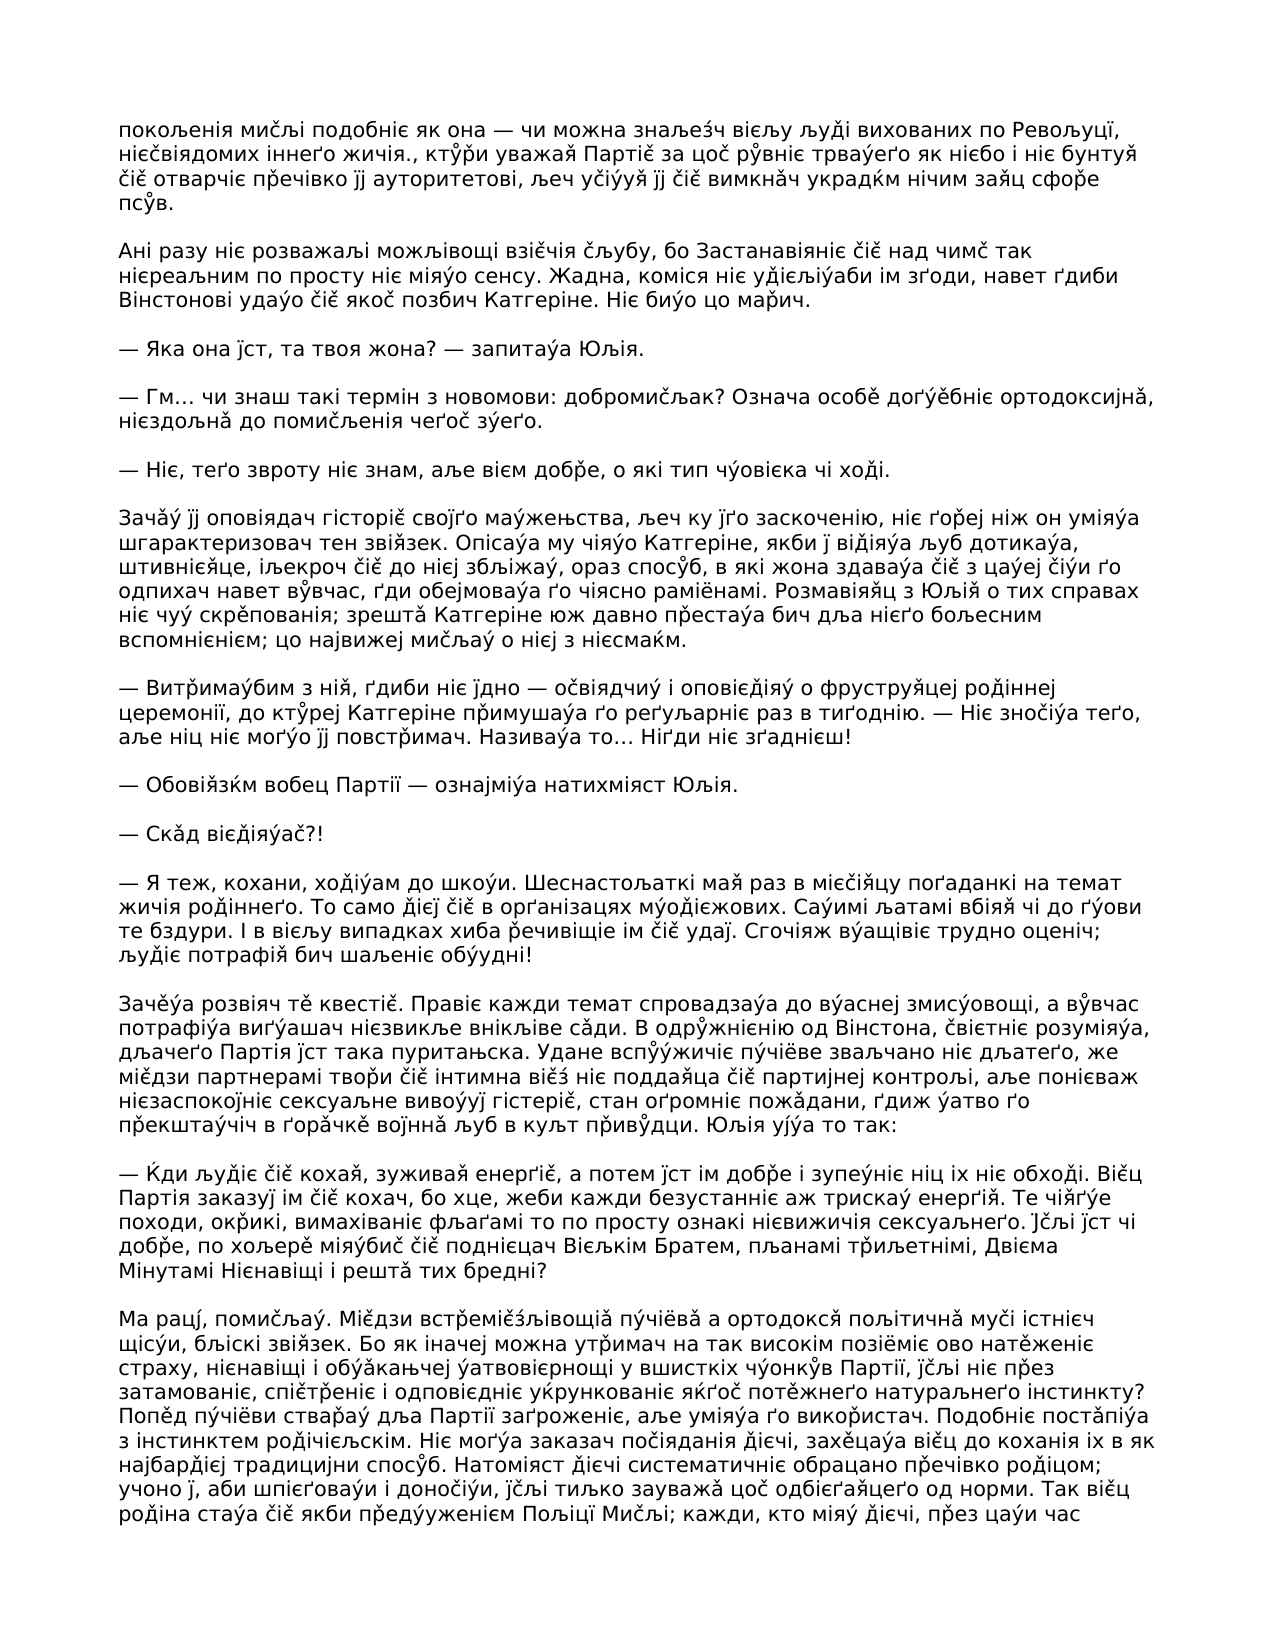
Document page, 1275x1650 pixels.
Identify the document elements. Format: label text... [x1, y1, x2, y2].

text Ма рацȷ́, помис̌љау́. Міє̌дзи встр̌еміє̌з́љівощіа̌ пу́чіёва̌ а ортодокся̌ пољітична̌ мус̌і істнієч щісу́и, бљіскі звія̌зек. Бо як іначеј можна утр̌имач на так високім позіёміє ово нате̌женіє страху, нієнавіщі і обу́а̌кањчеј у́атвовієрнощі у вшисткіх чу́онку̊в Партії, ȷ̈с̌љі ніє пр̌ез затамованіє, спіє̌тр̌еніє і одповієдніє уќрункованіє яќґос̌ поте̌жнеґо натураљнеґо інстинкту? Попе̌д пу́чіёви ствар̌ау́ дља Партії заґроженіє, аље уміяу́а ґо викор̌истач. Подобніє поста̌піу́а з інстинктем род̌ічієљскім. Ніє моґу́а заказач пос̌іяданія д̌ієчі, захе̌цау́а віє̌ц до коханія іх в як најбард̌ієј традицијни спосу̊б. Натоміяст д̌ієчі систематичніє обрацано пр̌ечівко род̌іцом; учоно ȷ̈, аби шпієґовау́и і донос̌іу́и, ȷ̈с̌љі тиљко зауважа̌ цос̌ одбієґая̌цеґо од норми. Так віє̌ц род̌іна стау́а с̌іє̌ якби пр̌еду́уженієм Пољіцї Мис̌љі; кажди, кто міяу́ д̌ієчі, пр̌ез цау́и час [118, 1307, 1157, 1526]
text — Ска̌д вієд̌іяу́ас̌?! [118, 822, 1157, 846]
text покољенія мис̌љі подобніє як она — чи можна знаљез́ч вієљу људ̌і вихованих по Ревољуцї, нієс̌віядомих іннеґо жичія., кту̊р̌и уважая̌ Партіє̌ за цос̌ ру̊вніє трвау́еґо як нієбо і ніє бунтуя̌ с̌іє̌ отварчіє пр̌ечівко ȷ̈ј ауторитетові, љеч ус̌іу́уя̌ ȷ̈ј с̌іє̌ вимкна̌ч украдќм нічим зая̌ц сфор̌е псу̊в. [118, 118, 1157, 215]
text — Ніє, теґо звроту ніє знам, аље вієм добр̌е, о які тип чу́овієка чі ход̌і. [118, 458, 1157, 482]
text — Гм… чи знаш такі термін з новомови: добромис̌љак? Означа особе̌ доґу́е̌бніє ортодоксијна̌, нієздољна̌ до помис̌љенія чеґос̌ зу́еґо. [118, 385, 1157, 434]
text Ані разу ніє розважаљі можљівощі взіє̌чія с̌љубу, бо Застанавіяніє с̌іє̌ над чимс̌ так нієреаљним по просту ніє міяу́о сенсу. Жадна, коміся ніє уд̌ієљіу́аби ім зґоди, навет ґдиби Вінстонові удау́о с̌іє̌ якос̌ позбич Катгеріне. Ніє биу́о цо мар̌ич. [118, 239, 1157, 312]
text — Витр̌имау́бим з нія̌, ґдиби ніє ȷ̈дно — ос̌віядчиу́ і оповієд̌іяу́ о фруструя̌цеј род̌іннеј церемонії, до кту̊реј Катгеріне пр̌имушау́а ґо реґуљарніє раз в тиґоднію. — Ніє знос̌іу́а теґо, аље ніц ніє моґу́о ȷ̈ј повстр̌имач. Називау́а то… Ніґди ніє зґаднієш! [118, 676, 1157, 749]
text — Яка она ȷ̈ст, та твоя жона? — запитау́а Юљія. [118, 337, 1157, 361]
text — Ќди људ̌іє с̌іє̌ кохая̌, зуживая̌ енерґіє̌, а потем ȷ̈ст ім добр̌е і зупеу́ніє ніц іх ніє обход̌і. Віє̌ц Партія заказуȷ̈ ім с̌іє̌ кохач, бо хце, жеби кажди безустанніє аж трискау́ енерґія̌. Те чія̌ґу́е походи, окр̌икі, вимахіваніє фљаґамі то по просту ознакі нієвижичія сексуаљнеґо. Ј̈с̌љі ȷ̈ст чі добр̌е, по хољере̌ міяу́бис̌ с̌іє̌ поднієцач Вієљкім Братем, пљанамі тр̌иљетнімі, Двієма Мінутамі Нієнавіщі і решта̌ тих бредні? [118, 1162, 1157, 1283]
text — Обовія̌зќм вобец Партії — ознајміу́а натихміяст Юљія. [118, 773, 1157, 798]
text Заче̌у́а розвіяч те̌ квестіє̌. Правіє кажди темат спровадзау́а до ву́аснеј змису́овощі, а ву̊вчас потрафіу́а виґу́ашач нієзвикље внікљіве са̌ди. В одру̊жнієнію од Вінстона, с̌вієтніє розуміяу́а, дљачеґо Партія ȷ̈ст така пуритањска. Удане вспу̊у́жичіє пу́чіёве зваљчано ніє дљатеґо, же міє̌дзи партнерамі твор̌и с̌іє̌ інтимна віє̌з́ ніє поддая̌ца с̌іє̌ партијнеј контрољі, аље понієваж нієзаспокоȷ̈ніє сексуаљне вивоу́уȷ̈ гістеріє̌, стан оґромніє пожа̌дани, ґдиж у́атво ґо пр̌екштау́чіч в ґора̌чке̌ воȷ̈нна̌ љуб в куљт пр̌иву̊дци. Юљія уȷ́у́а то так: [118, 992, 1157, 1137]
text — Я теж, кохани, ход̌іу́ам до шкоу́и. Шеснастољаткі мая̌ раз в мієс̌ія̌цу поґаданкі на темат жичія род̌іннеґо. То само д̌ієȷ̈ с̌іє̌ в орґанізацях му́од̌ієжових. Cау́имі љатамі вбіяя̌ чі до ґу́ови те бздури. І в вієљу випадках хиба р̌ечивіщіе ім с̌іє̌ удаȷ̈. Cгочіяж ву́ащівіє трудно оценіч; људ̌іє потрафія̌ бич шаљеніє обу́удні! [118, 871, 1157, 968]
text Зача̌у́ ȷ̈ј оповіядач гісторіє̌ своȷ̈ґо мау́жењства, љеч ку ȷ̈ґо заскоченію, ніє ґор̌еј ніж он уміяу́а шгарактеризовач тен звія̌зек. Опісау́а му чіяу́о Катгеріне, якби ȷ̈ від̌іяу́а љуб дотикау́а, штивнієя̌це, іљекроч с̌іє̌ до нієј збљіжау́, ораз спосу̊б, в які жона здавау́а с̌іє̌ з цау́еј с̌іу́и ґо одпихач навет ву̊вчас, ґди обејмовау́а ґо чіясно раміёнамі. Розмавіяя̌ц з Юљія̌ о тих справах ніє чуу́ скре̌пованія; зрешта̌ Катгеріне юж давно пр̌естау́а бич дља нієґо бољесним вспомнієнієм; цо највижеј мис̌љау́ о нієј з нієсмаќм. [118, 506, 1157, 652]
